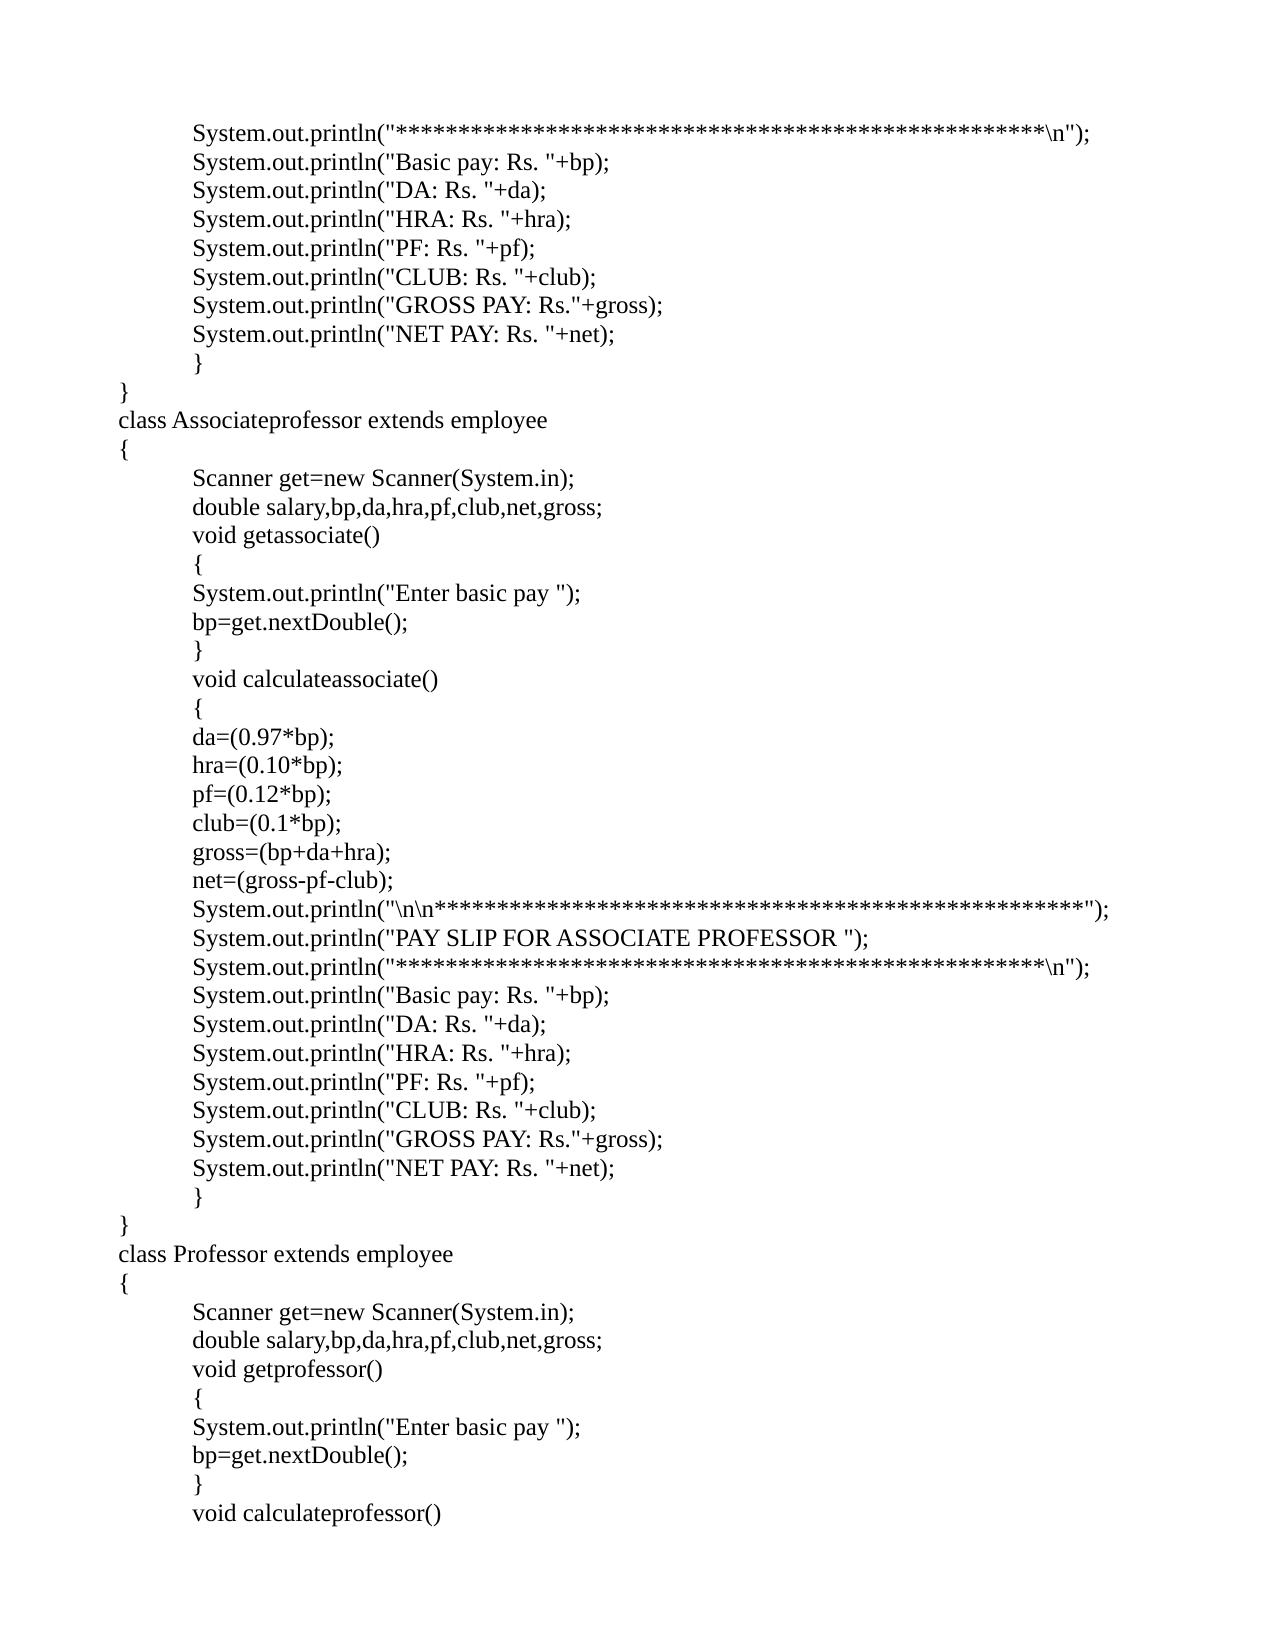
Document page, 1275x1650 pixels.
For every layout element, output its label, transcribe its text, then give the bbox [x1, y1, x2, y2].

text void getprofessor() [118, 1354, 1157, 1383]
text System.out.println("\n\n****************************************************"); [118, 894, 1157, 923]
text double salary,bp,da,hra,pf,club,net,gross; [118, 492, 1157, 521]
text System.out.println("****************************************************\n"); [118, 952, 1157, 981]
text System.out.println("GROSS PAY: Rs."+gross); [118, 1124, 1157, 1153]
text System.out.println("Basic pay: Rs. "+bp); [118, 981, 1157, 1009]
text void getassociate() [118, 521, 1157, 549]
text } [118, 636, 1157, 664]
text System.out.println("HRA: Rs. "+hra); [118, 1038, 1157, 1067]
text club=(0.1*bp); [118, 808, 1157, 837]
text System.out.println("NET PAY: Rs. "+net); [118, 319, 1157, 348]
text System.out.println("PF: Rs. "+pf); [118, 233, 1157, 262]
text } [118, 1182, 1157, 1211]
text gross=(bp+da+hra); [118, 837, 1157, 866]
text void calculateprofessor() [118, 1498, 1157, 1527]
text { [118, 1268, 1157, 1297]
text hra=(0.10*bp); [118, 751, 1157, 779]
text double salary,bp,da,hra,pf,club,net,gross; [118, 1326, 1157, 1354]
text System.out.println("GROSS PAY: Rs."+gross); [118, 291, 1157, 319]
text bp=get.nextDouble(); [118, 607, 1157, 636]
text { [118, 693, 1157, 722]
text void calculateassociate() [118, 664, 1157, 693]
text System.out.println("Basic pay: Rs. "+bp); [118, 147, 1157, 176]
text System.out.println("Enter basic pay "); [118, 1412, 1157, 1441]
text System.out.println("****************************************************\n"); [118, 118, 1157, 147]
text class Associateprofessor extends employee [118, 406, 1157, 434]
text System.out.println("NET PAY: Rs. "+net); [118, 1153, 1157, 1182]
text Scanner get=new Scanner(System.in); [118, 1297, 1157, 1326]
text { [118, 549, 1157, 578]
text bp=get.nextDouble(); [118, 1441, 1157, 1469]
text net=(gross-pf-club); [118, 866, 1157, 894]
text System.out.println("CLUB: Rs. "+club); [118, 262, 1157, 291]
text pf=(0.12*bp); [118, 779, 1157, 808]
text { [118, 1383, 1157, 1412]
text System.out.println("PF: Rs. "+pf); [118, 1067, 1157, 1096]
text da=(0.97*bp); [118, 722, 1157, 751]
text } [118, 1469, 1157, 1498]
text } [118, 348, 1157, 377]
text } [118, 1211, 1157, 1239]
text class Professor extends employee [118, 1239, 1157, 1268]
text System.out.println("PAY SLIP FOR ASSOCIATE PROFESSOR "); [118, 923, 1157, 952]
text System.out.println("CLUB: Rs. "+club); [118, 1096, 1157, 1124]
text } [118, 377, 1157, 406]
text System.out.println("Enter basic pay "); [118, 578, 1157, 607]
text System.out.println("DA: Rs. "+da); [118, 176, 1157, 204]
text Scanner get=new Scanner(System.in); [118, 463, 1157, 492]
text { [118, 434, 1157, 463]
text System.out.println("HRA: Rs. "+hra); [118, 204, 1157, 233]
text System.out.println("DA: Rs. "+da); [118, 1009, 1157, 1038]
